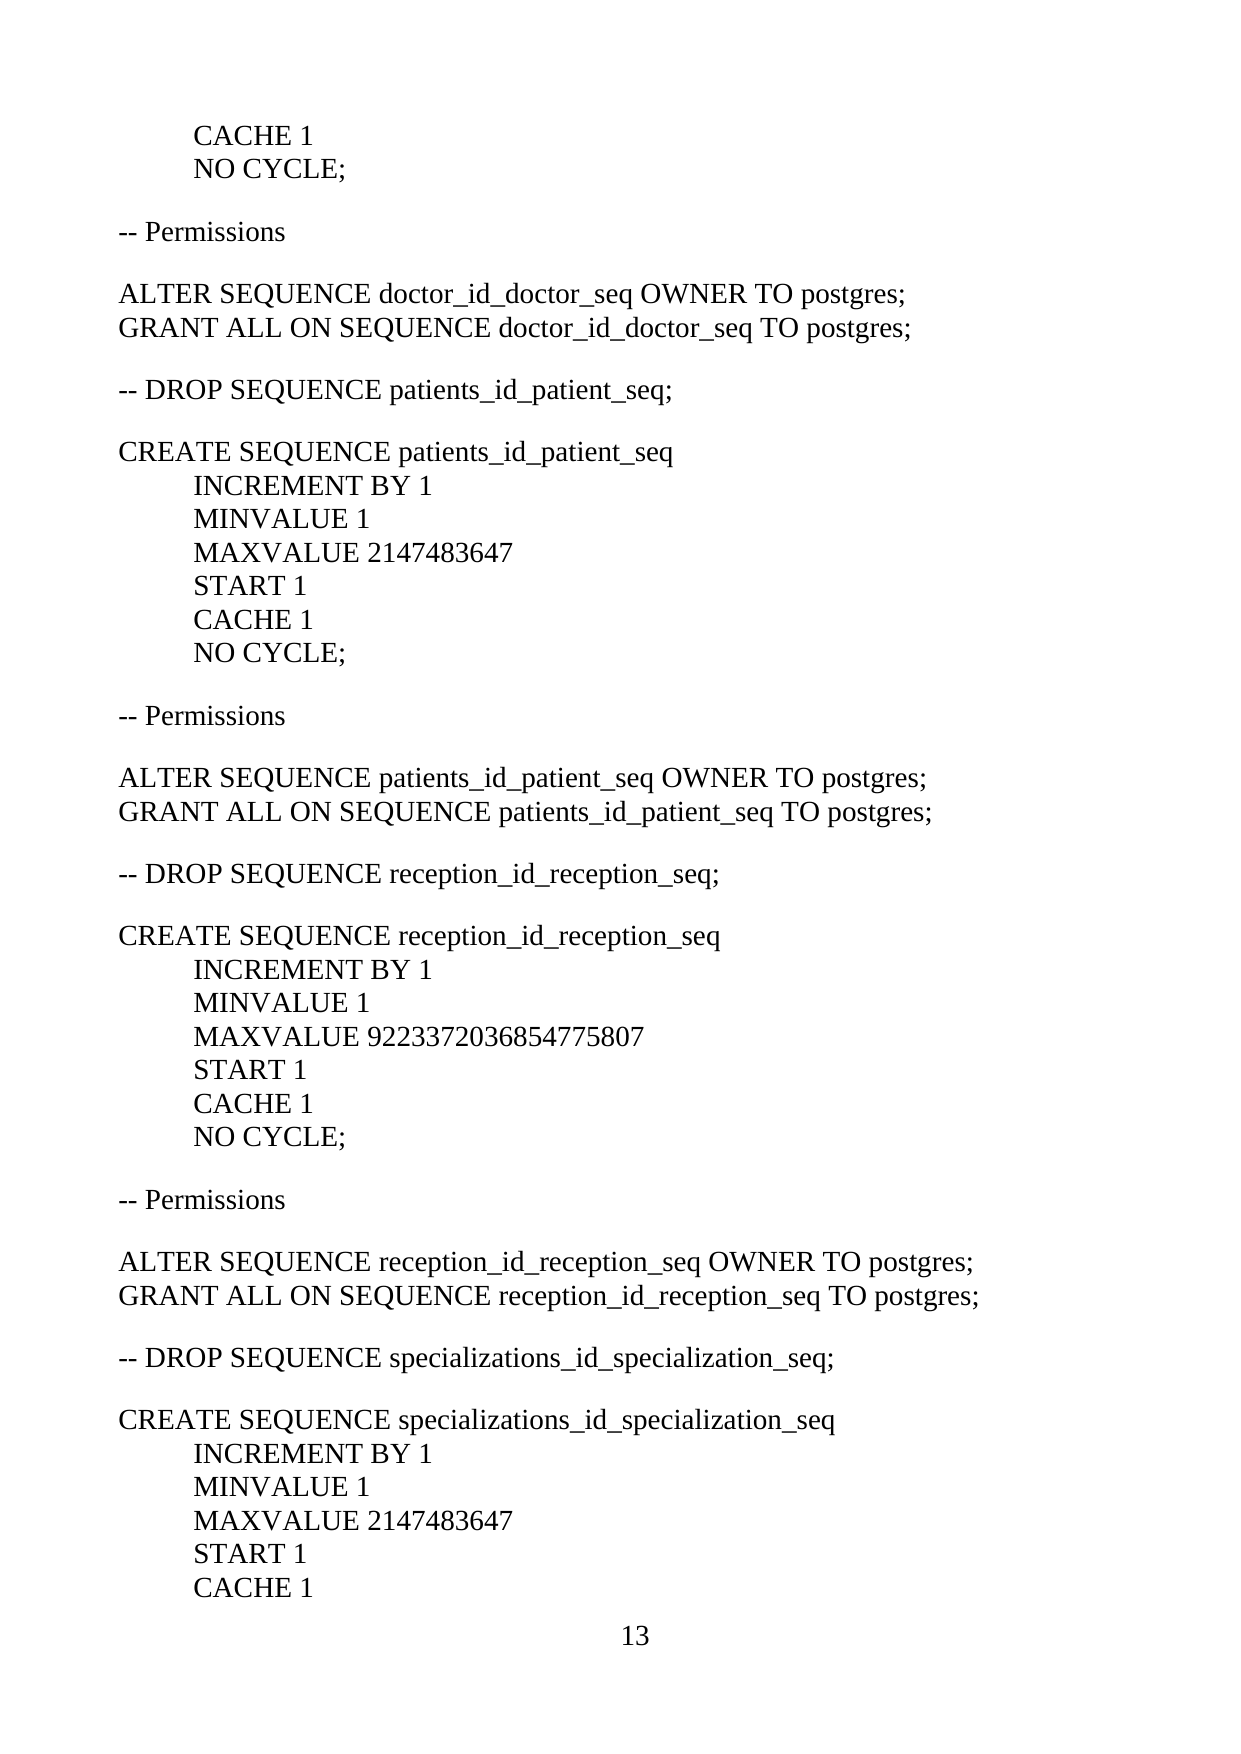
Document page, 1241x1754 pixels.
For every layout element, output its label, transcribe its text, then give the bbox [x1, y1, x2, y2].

text -- Permissions [118, 698, 1152, 731]
text START 1 [118, 1052, 1152, 1086]
text GRANT ALL ON SEQUENCE reception_id_reception_seq TO postgres; [118, 1278, 1152, 1311]
text MAXVALUE 2147483647 [118, 1503, 1152, 1536]
text START 1 [118, 568, 1152, 602]
text NO CYCLE; [118, 1119, 1152, 1153]
text INCREMENT BY 1 [118, 1436, 1152, 1469]
text MINVALUE 1 [118, 985, 1152, 1019]
text -- Permissions [118, 214, 1152, 247]
text GRANT ALL ON SEQUENCE patients_id_patient_seq TO postgres; [118, 794, 1152, 827]
text ALTER SEQUENCE doctor_id_doctor_seq OWNER TO postgres; [118, 276, 1152, 310]
text -- Permissions [118, 1182, 1152, 1215]
text MAXVALUE 2147483647 [118, 535, 1152, 568]
text MAXVALUE 9223372036854775807 [118, 1019, 1152, 1052]
text START 1 [118, 1536, 1152, 1570]
text ALTER SEQUENCE patients_id_patient_seq OWNER TO postgres; [118, 760, 1152, 794]
text -- DROP SEQUENCE patients_id_patient_seq; [118, 372, 1152, 406]
text CACHE 1 [118, 118, 1152, 152]
text CACHE 1 [118, 1570, 1152, 1603]
text -- DROP SEQUENCE reception_id_reception_seq; [118, 856, 1152, 889]
text NO CYCLE; [118, 152, 1152, 185]
text CREATE SEQUENCE specializations_id_specialization_seq [118, 1402, 1152, 1436]
text GRANT ALL ON SEQUENCE doctor_id_doctor_seq TO postgres; [118, 310, 1152, 343]
text INCREMENT BY 1 [118, 952, 1152, 985]
text INCREMENT BY 1 [118, 468, 1152, 501]
text -- DROP SEQUENCE specializations_id_specialization_seq; [118, 1340, 1152, 1373]
text CREATE SEQUENCE patients_id_patient_seq [118, 434, 1152, 468]
text NO CYCLE; [118, 636, 1152, 669]
text CACHE 1 [118, 602, 1152, 636]
text ALTER SEQUENCE reception_id_reception_seq OWNER TO postgres; [118, 1244, 1152, 1278]
text CREATE SEQUENCE reception_id_reception_seq [118, 918, 1152, 952]
text MINVALUE 1 [118, 501, 1152, 535]
text CACHE 1 [118, 1086, 1152, 1119]
text MINVALUE 1 [118, 1469, 1152, 1503]
